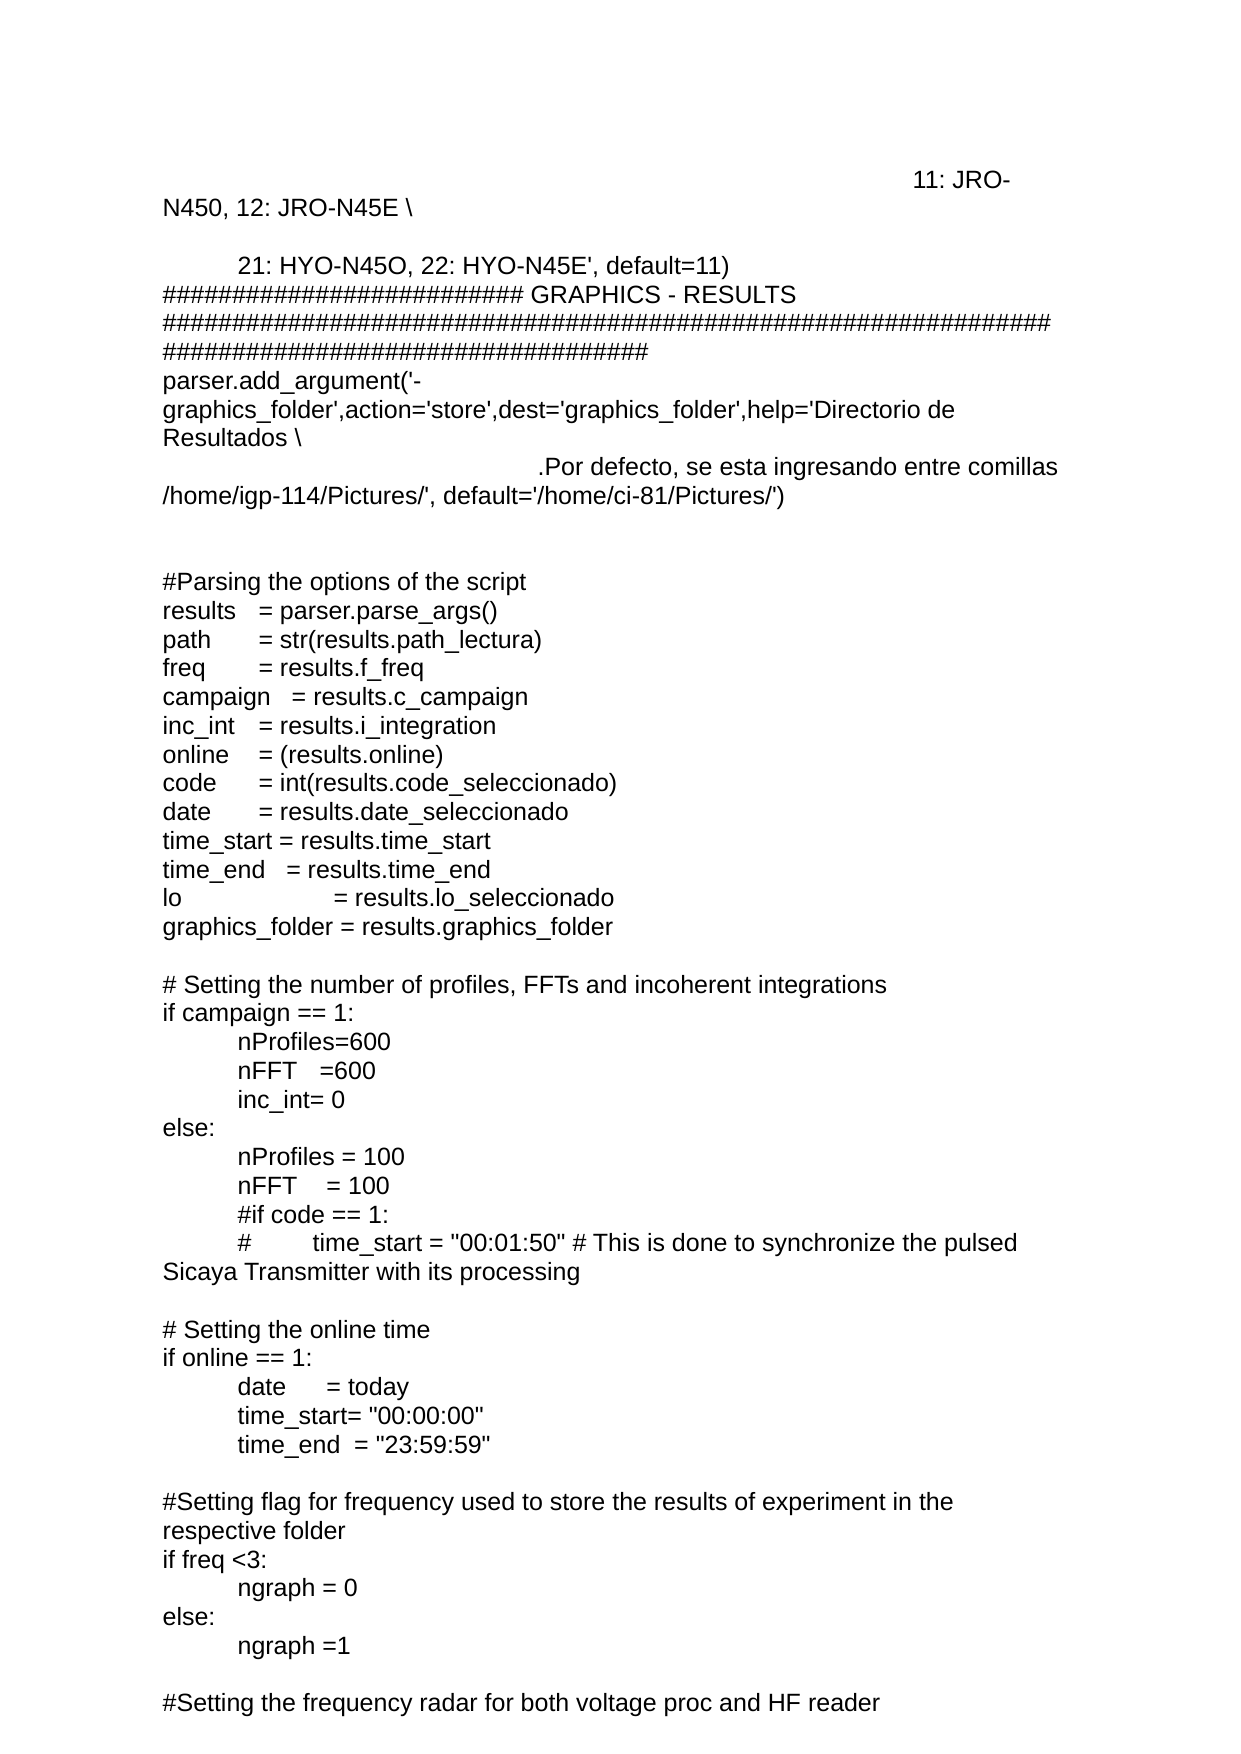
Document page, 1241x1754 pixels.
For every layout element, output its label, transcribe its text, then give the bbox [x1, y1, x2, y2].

text ngraph =1 [162, 1631, 1065, 1659]
text else: [162, 1602, 1065, 1631]
text code = int(results.code_seleccionado) [162, 768, 1065, 797]
text ########################## GRAPHICS - RESULTS ################################################################################################### [162, 279, 1065, 366]
text nFFT = 100 [162, 1171, 1065, 1199]
text time_end = "23:59:59" [162, 1429, 1065, 1458]
text nProfiles = 100 [162, 1142, 1065, 1171]
text else: [162, 1113, 1065, 1142]
text freq = results.f_freq [162, 653, 1065, 682]
text if online == 1: [162, 1343, 1065, 1372]
text parser.add_argument('-graphics_folder',action='store',dest='graphics_folder',help='Directorio de Resultados \ [162, 366, 1065, 452]
text ngraph = 0 [162, 1573, 1065, 1602]
text date = today [162, 1372, 1065, 1401]
text if freq <3: [162, 1544, 1065, 1573]
text #Setting the frequency radar for both voltage proc and HF reader [162, 1688, 1065, 1717]
text graphics_folder = results.graphics_folder [162, 912, 1065, 941]
text time_start = results.time_start [162, 826, 1065, 854]
text # time_start = "00:01:50" # This is done to synchronize the pulsed Sicaya Transmitter with its processing [162, 1228, 1065, 1286]
text inc_int = results.i_integration [162, 711, 1065, 739]
text #Setting flag for frequency used to store the results of experiment in the respective folder [162, 1487, 1065, 1544]
text time_end = results.time_end [162, 854, 1065, 883]
text date = results.date_seleccionado [162, 797, 1065, 826]
text #if code == 1: [162, 1199, 1065, 1228]
text nFFT =600 [162, 1056, 1065, 1084]
text #Parsing the options of the script [162, 567, 1065, 596]
text path = str(results.path_lectura) [162, 624, 1065, 653]
text # Setting the number of profiles, FFTs and incoherent integrations [162, 969, 1065, 998]
text if campaign == 1: [162, 998, 1065, 1027]
text campaign = results.c_campaign [162, 682, 1065, 711]
text .Por defecto, se esta ingresando entre comillas /home/igp-114/Pictures/', default='/home/ci-81/Pictures/') [162, 452, 1065, 509]
text time_start= "00:00:00" [162, 1401, 1065, 1429]
text nProfiles=600 [162, 1027, 1065, 1056]
text 11: JRO-N450, 12: JRO-N45E \ [162, 164, 1065, 222]
text inc_int= 0 [162, 1084, 1065, 1113]
text results = parser.parse_args() [162, 596, 1065, 624]
text # Setting the online time [162, 1314, 1065, 1343]
text lo = results.lo_seleccionado [162, 883, 1065, 912]
text online = (results.online) [162, 739, 1065, 768]
text 21: HYO-N45O, 22: HYO-N45E', default=11) [162, 222, 1065, 279]
